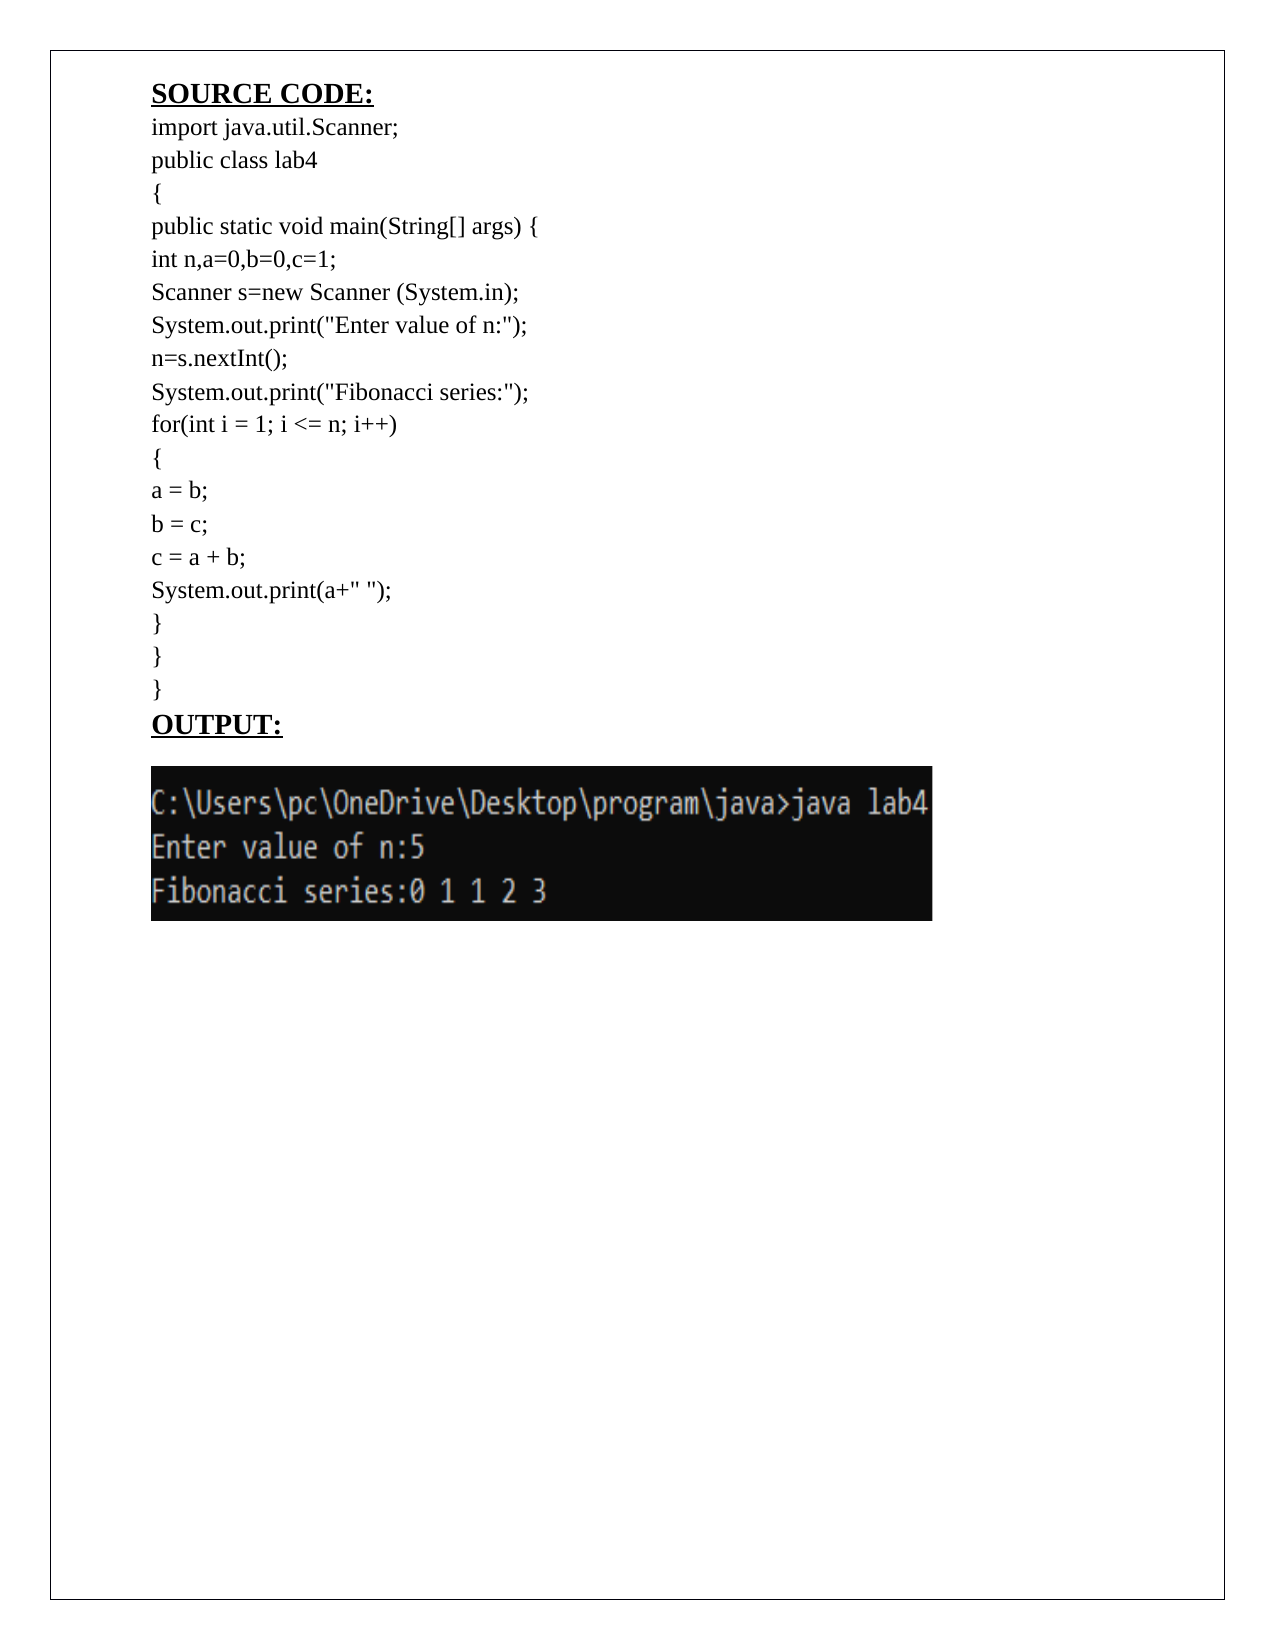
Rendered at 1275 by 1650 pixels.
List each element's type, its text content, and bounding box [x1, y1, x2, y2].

text Scanner s=new Scanner (System.in); [151, 277, 1124, 306]
text System.out.print(a+" "); [151, 575, 1124, 603]
text { [151, 178, 1124, 207]
text c = a + b; [151, 542, 1124, 570]
text public static void main(String[] args) { [151, 211, 1124, 240]
text } [151, 674, 1124, 702]
text System.out.print("Fibonacci series:"); [151, 377, 1124, 405]
text b = c; [151, 509, 1124, 537]
text SOURCE CODE: [151, 76, 1124, 109]
text { [151, 443, 1124, 471]
text int n,a=0,b=0,c=1; [151, 244, 1124, 273]
picture [151, 766, 933, 921]
text public class lab4 [151, 145, 1124, 174]
text a = b; [151, 476, 1124, 504]
text for(int i = 1; i <= n; i++) [151, 409, 1124, 438]
text n=s.nextInt(); [151, 343, 1124, 372]
text } [151, 608, 1124, 636]
text System.out.print("Enter value of n:"); [151, 311, 1124, 339]
text } [151, 641, 1124, 669]
text OUTPUT: [151, 707, 1124, 740]
text import java.util.Scanner; [151, 112, 1124, 141]
